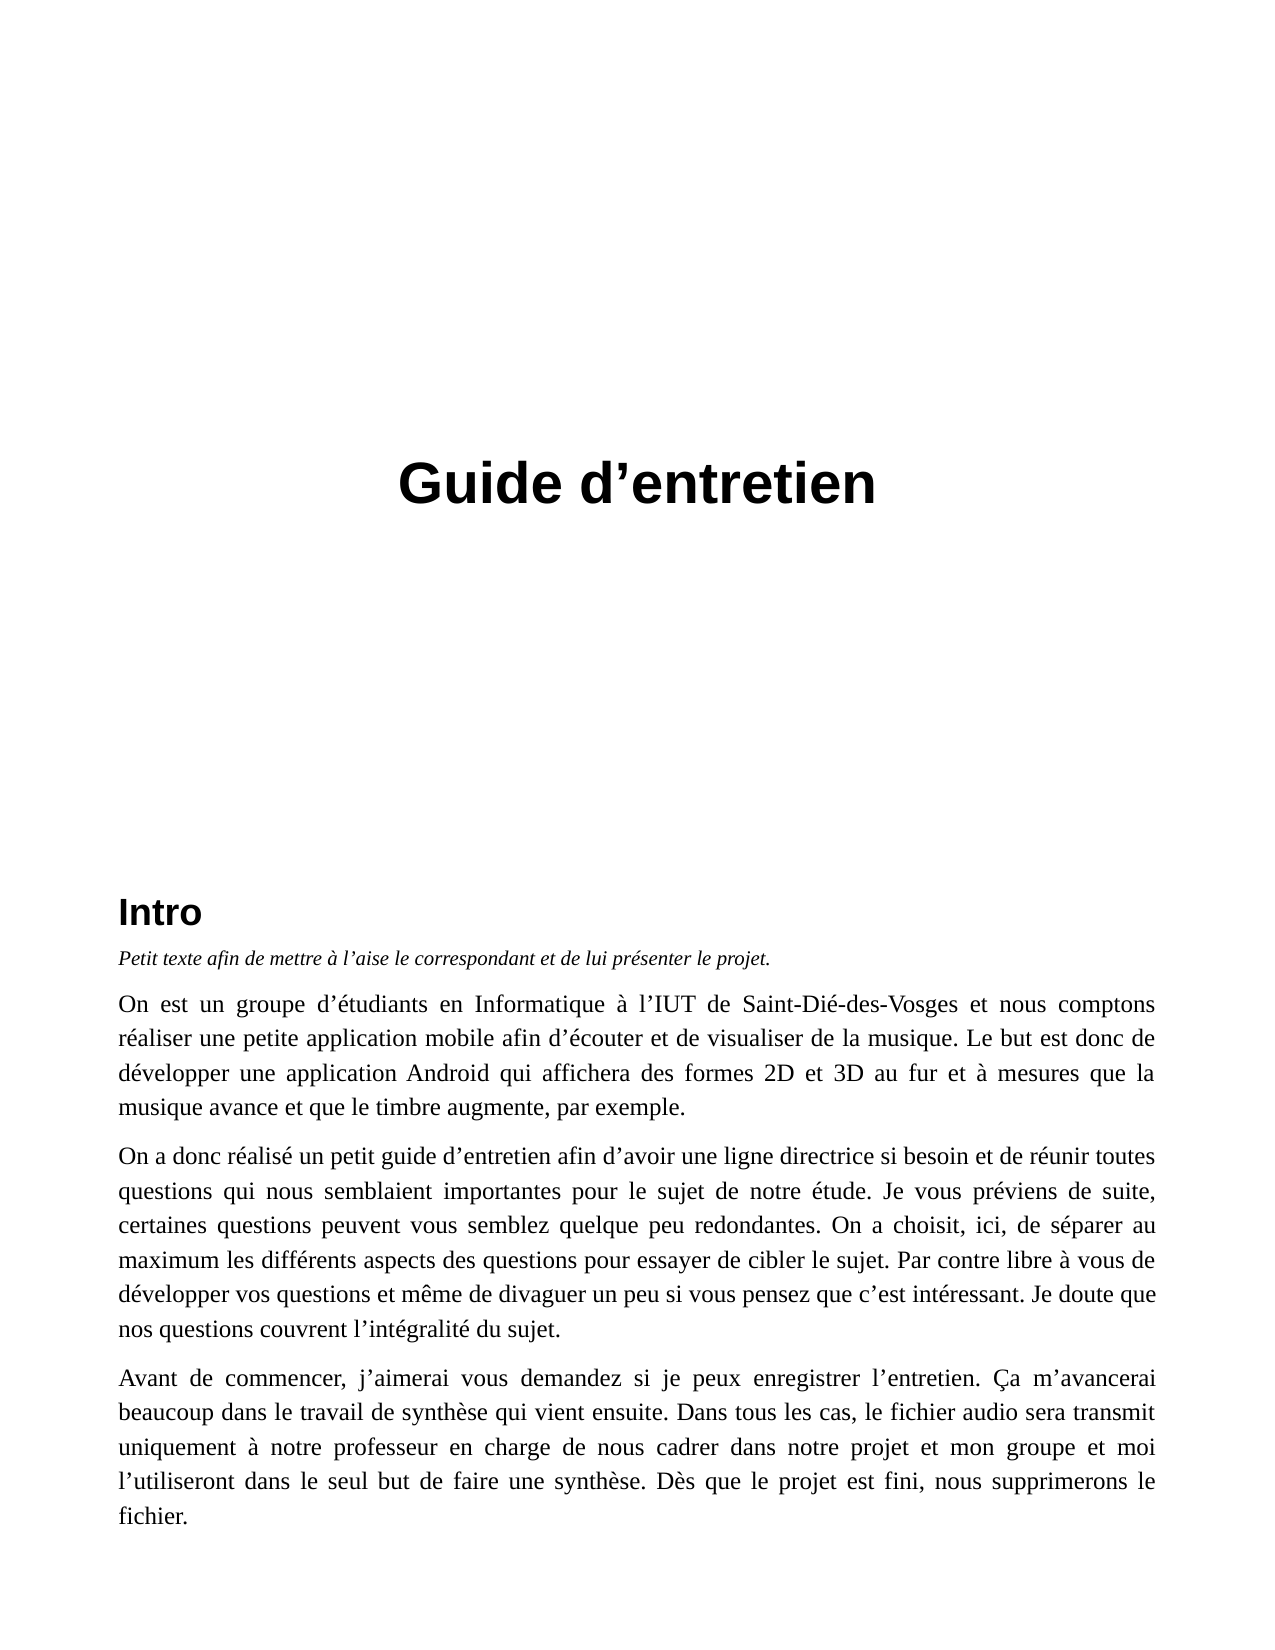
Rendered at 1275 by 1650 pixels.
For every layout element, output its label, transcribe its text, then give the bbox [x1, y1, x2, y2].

title Guide d’entretien [118, 449, 1157, 516]
text Avant de commencer, j’aimerai vous demandez si je peux enregistrer l’entretien. Ça m’avancerai beaucoup dans le travail de synthèse qui vient ensuite. Dans tous les cas, le fichier audio sera transmit uniquement à notre professeur en charge de nous cadrer dans notre projet et mon groupe et moi l’utiliseront dans le seul but de faire une synthèse. Dès que le projet est fini, nous supprimerons le fichier. [118, 1363, 1157, 1529]
text Petit texte afin de mettre à l’aise le correspondant et de lui présenter le projet. [118, 946, 1157, 969]
text On a donc réalisé un petit guide d’entretien afin d’avoir une ligne directrice si besoin et de réunir toutes questions qui nous semblaient importantes pour le sujet de notre étude. Je vous préviens de suite, certaines questions peuvent vous semblez quelque peu redondantes. On a choisit, ici, de séparer au maximum les différents aspects des questions pour essayer de cibler le sujet. Par contre libre à vous de développer vos questions et même de divaguer un peu si vous pensez que c’est intéressant. Je doute que nos questions couvrent l’intégralité du sujet. [118, 1141, 1157, 1343]
subtitle Intro [118, 889, 1157, 933]
text On est un groupe d’étudiants en Informatique à l’IUT de Saint-Dié-des-Vosges et nous comptons réaliser une petite application mobile afin d’écouter et de visualiser de la musique. Le but est donc de développer une application Android qui affichera des formes 2D et 3D au fur et à mesures que la musique avance et que le timbre augmente, par exemple. [118, 989, 1157, 1121]
